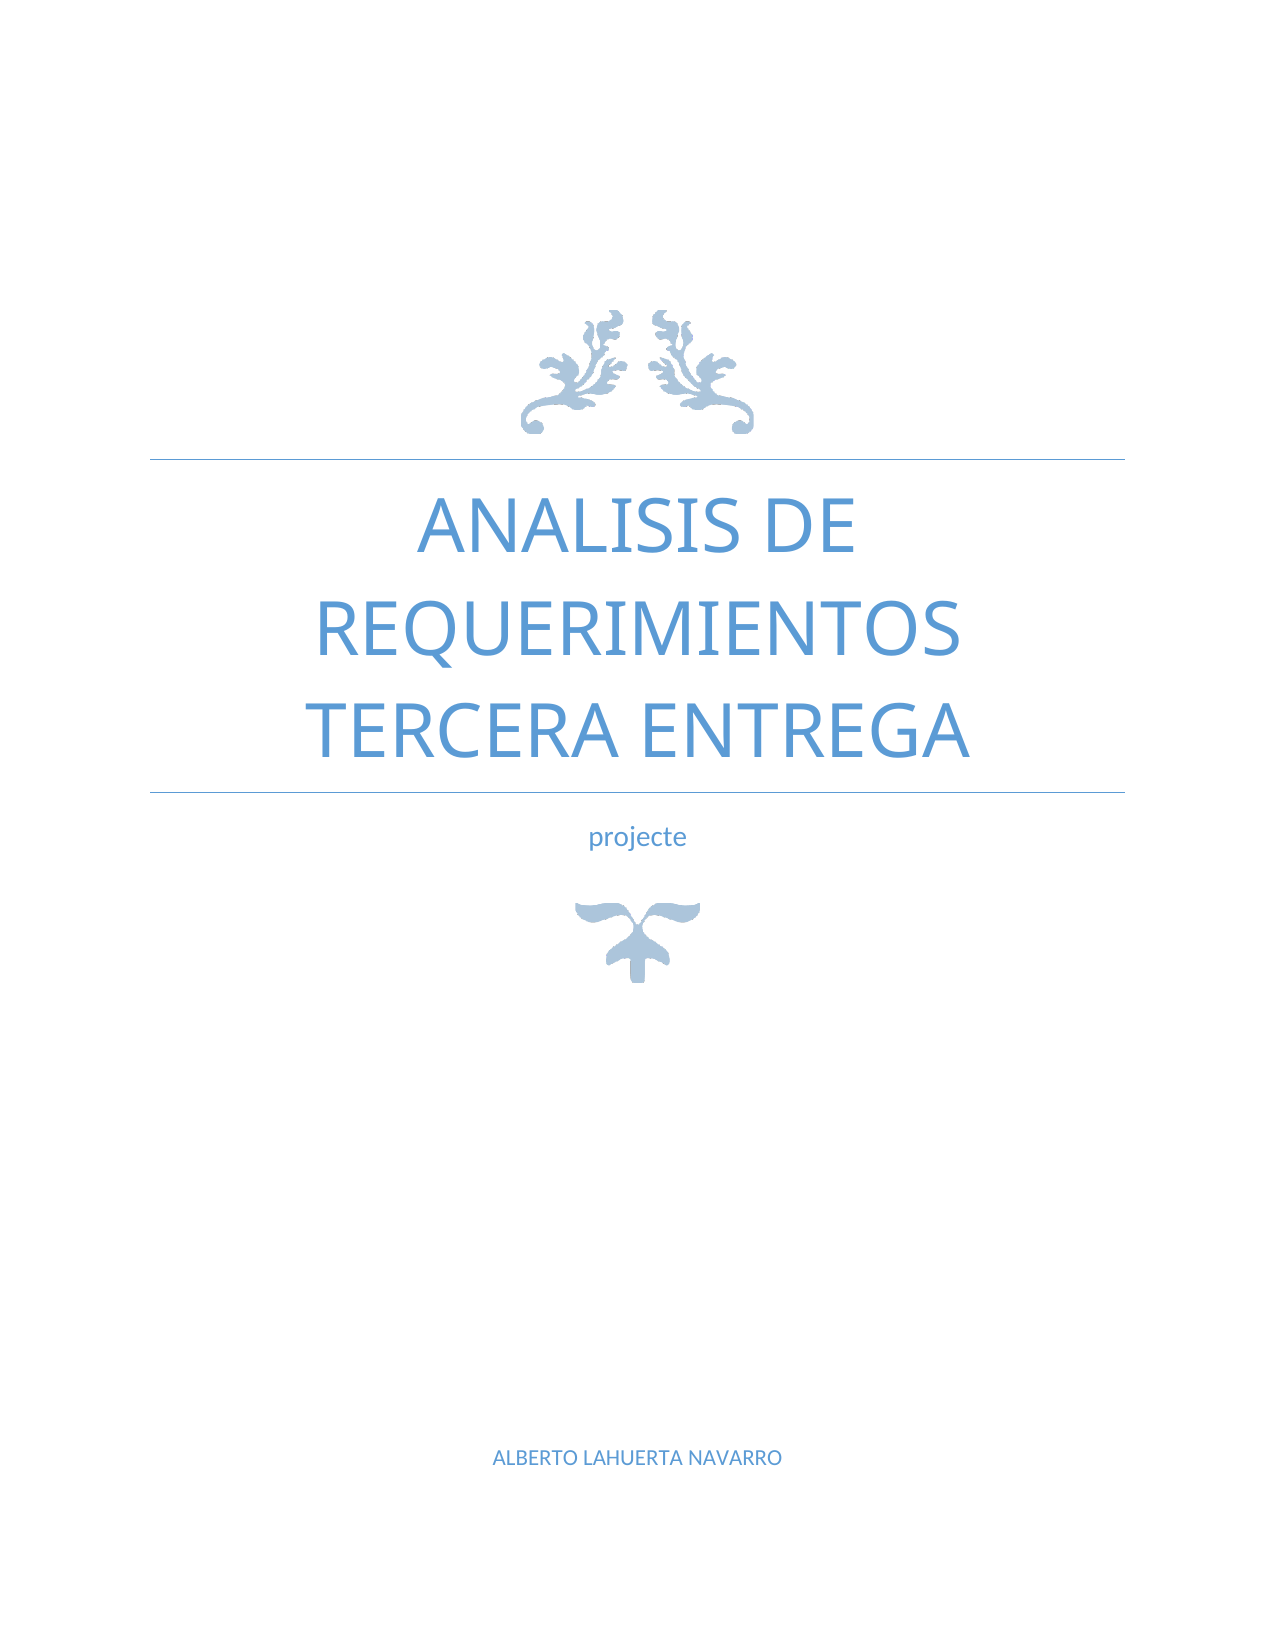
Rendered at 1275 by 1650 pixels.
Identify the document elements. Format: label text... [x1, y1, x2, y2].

text projecte [150, 818, 1125, 854]
text alberto lahuerta navarro [150, 1443, 1125, 1471]
text Analisis de requerimientos tercera entrega [150, 460, 1125, 792]
